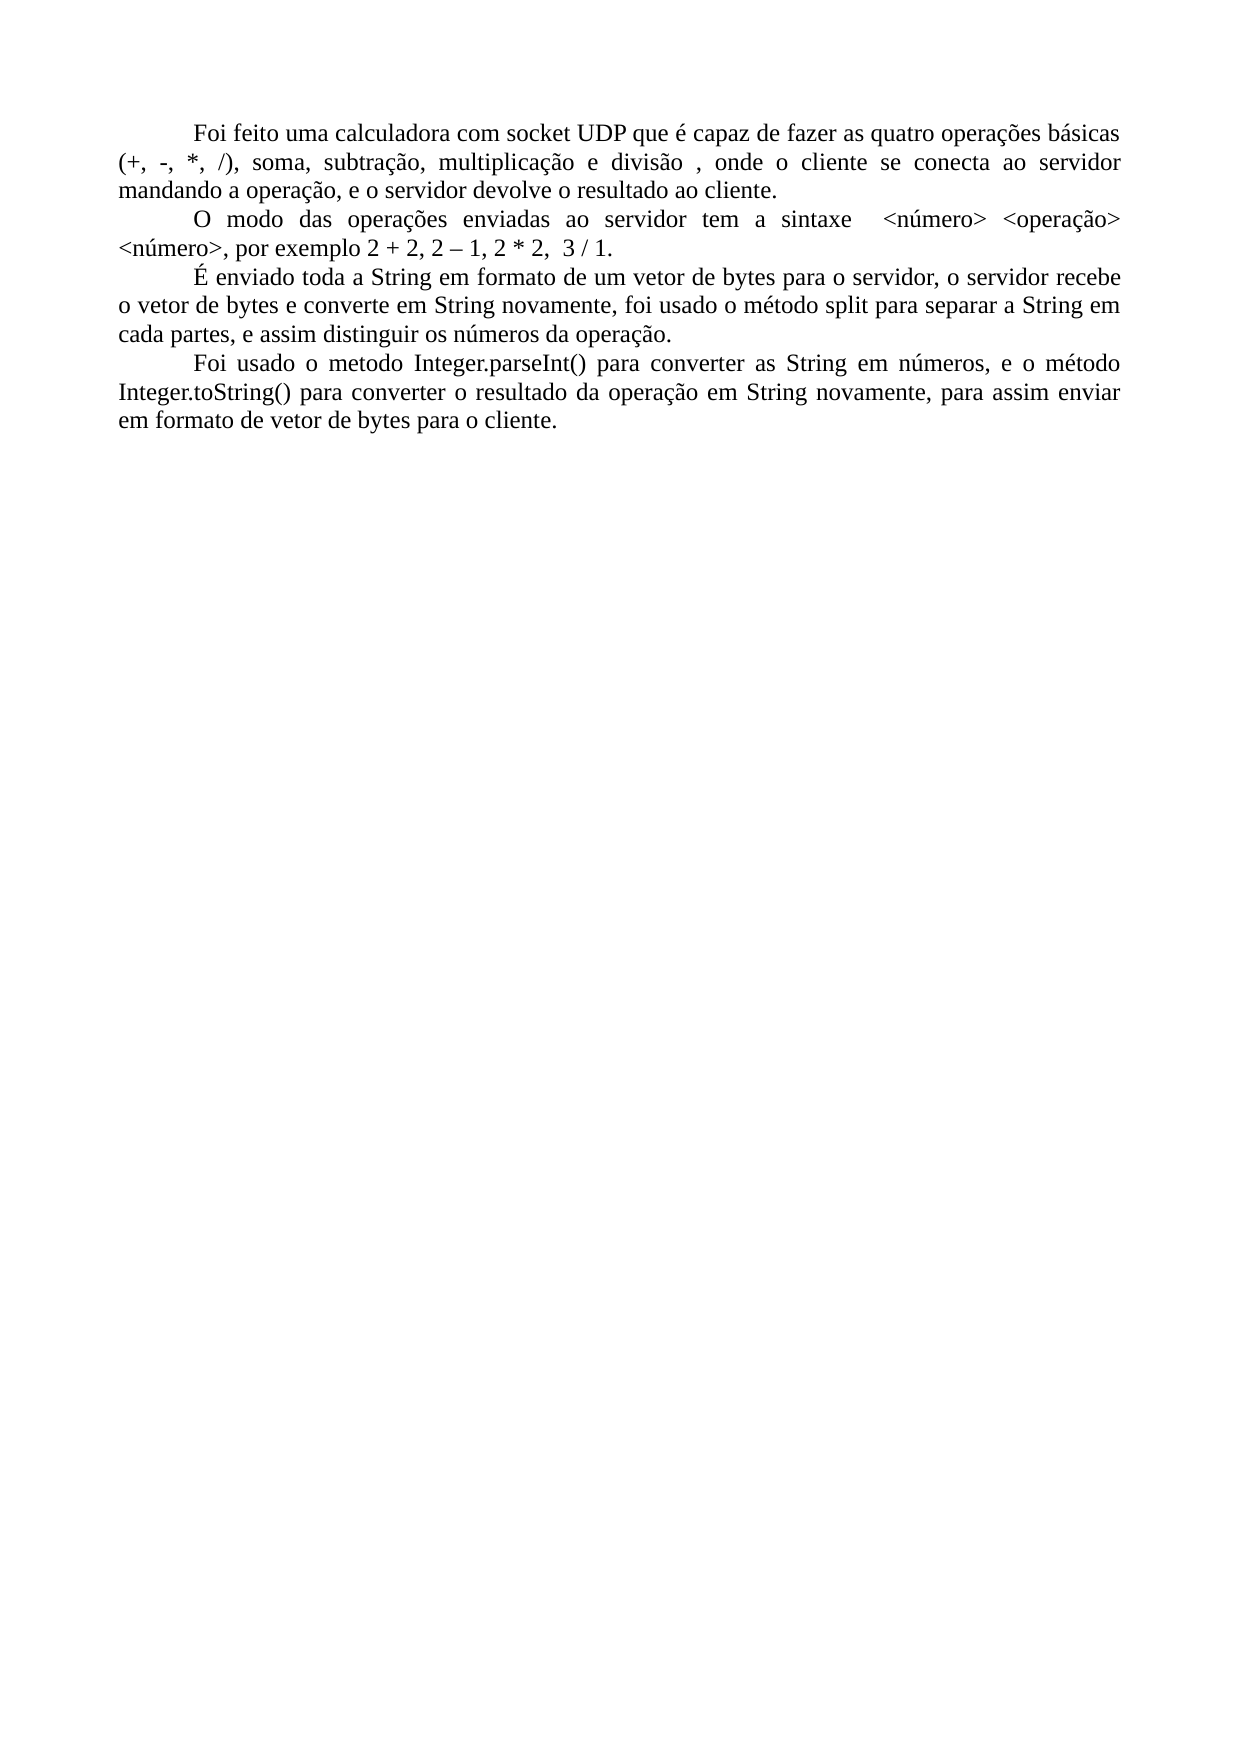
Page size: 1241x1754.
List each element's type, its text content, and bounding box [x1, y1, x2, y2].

text Foi usado o metodo Integer.parseInt() para converter as String em números, e o método Integer.toString() para converter o resultado da operação em String novamente, para assim enviar em formato de vetor de bytes para o cliente. [118, 348, 1122, 434]
text O modo das operações enviadas ao servidor tem a sintaxe <número> <operação> <número>, por exemplo 2 + 2, 2 – 1, 2 * 2, 3 / 1. [118, 204, 1122, 262]
text Foi feito uma calculadora com socket UDP que é capaz de fazer as quatro operações básicas (+, -, *, /), soma, subtração, multiplicação e divisão , onde o cliente se conecta ao servidor mandando a operação, e o servidor devolve o resultado ao cliente. [118, 118, 1122, 204]
text É enviado toda a String em formato de um vetor de bytes para o servidor, o servidor recebe o vetor de bytes e converte em String novamente, foi usado o método split para separar a String em cada partes, e assim distinguir os números da operação. [118, 262, 1122, 348]
